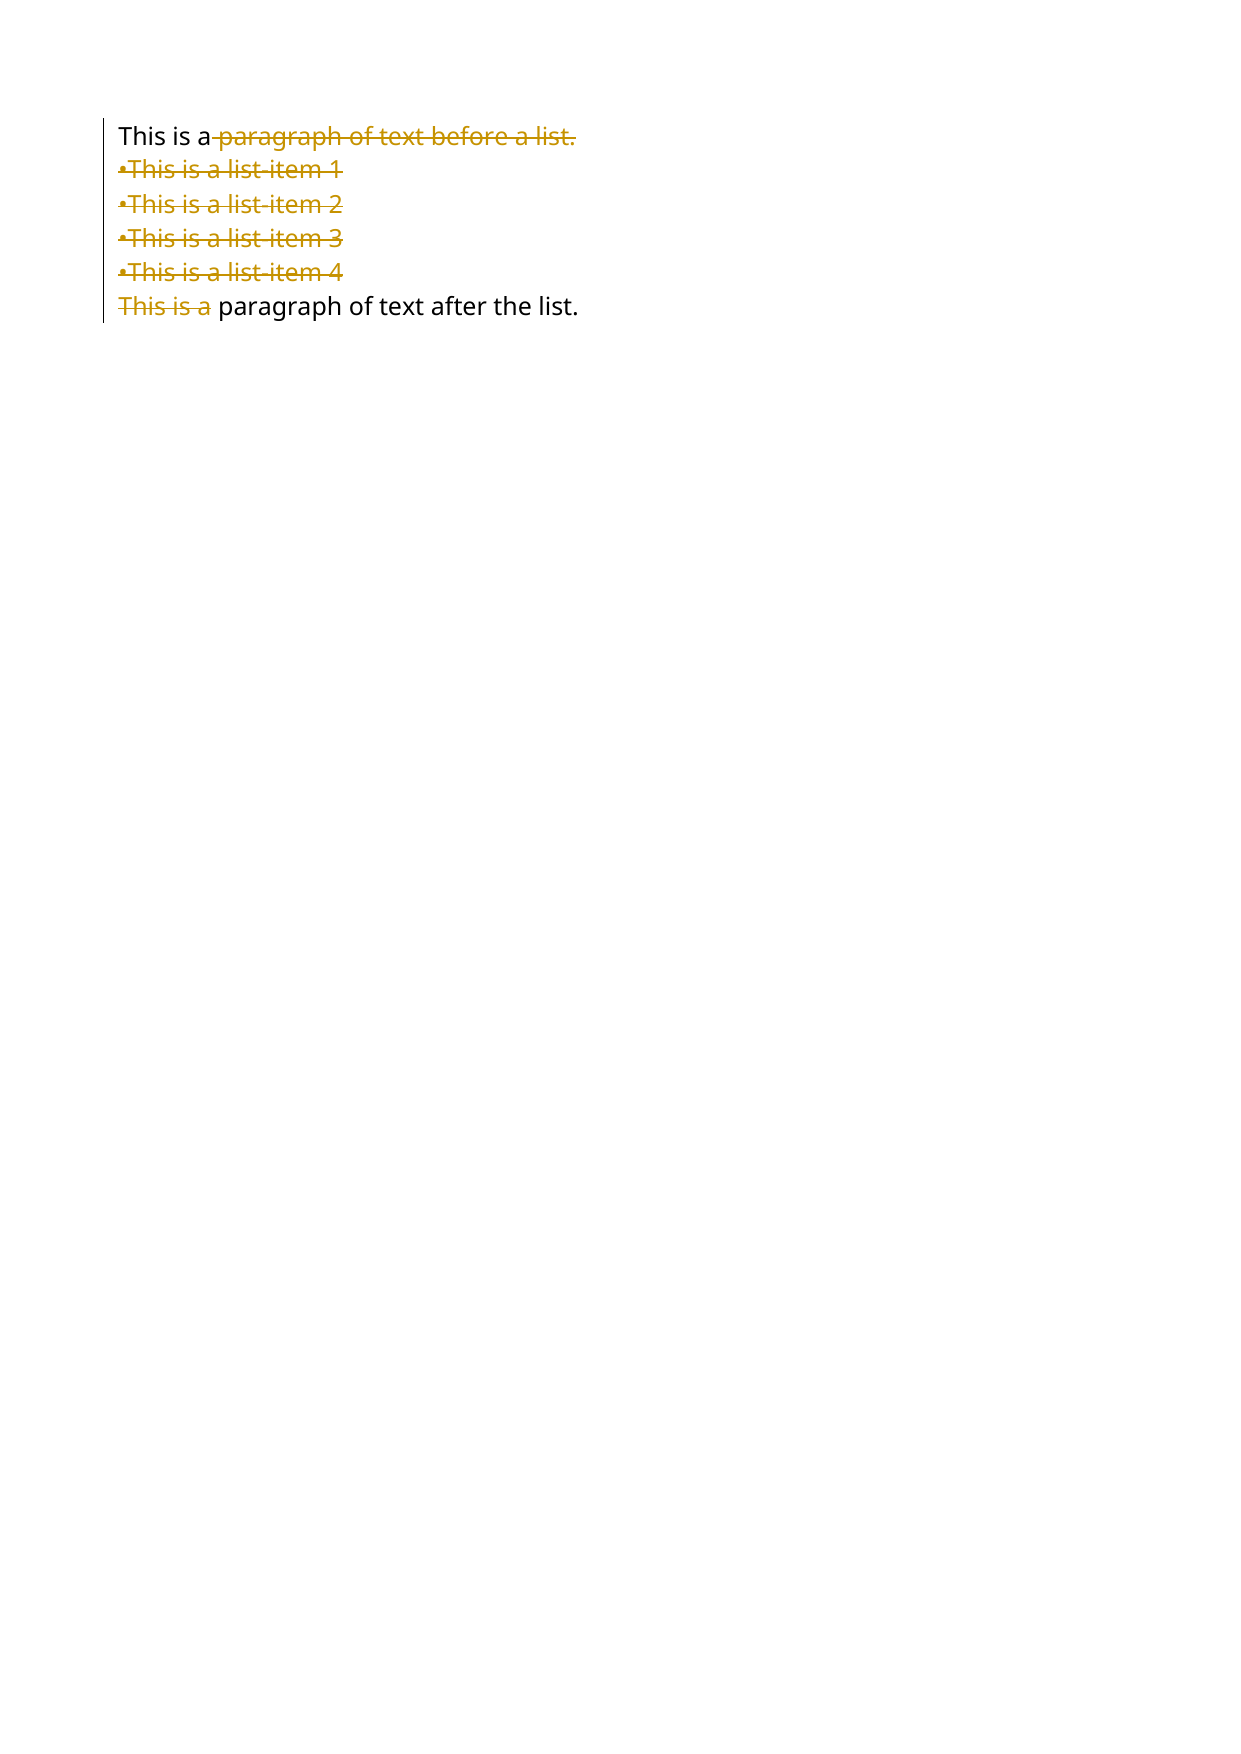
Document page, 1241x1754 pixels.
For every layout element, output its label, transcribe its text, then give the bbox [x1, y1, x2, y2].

text This is a paragraph of text after the list. [118, 118, 1122, 152]
